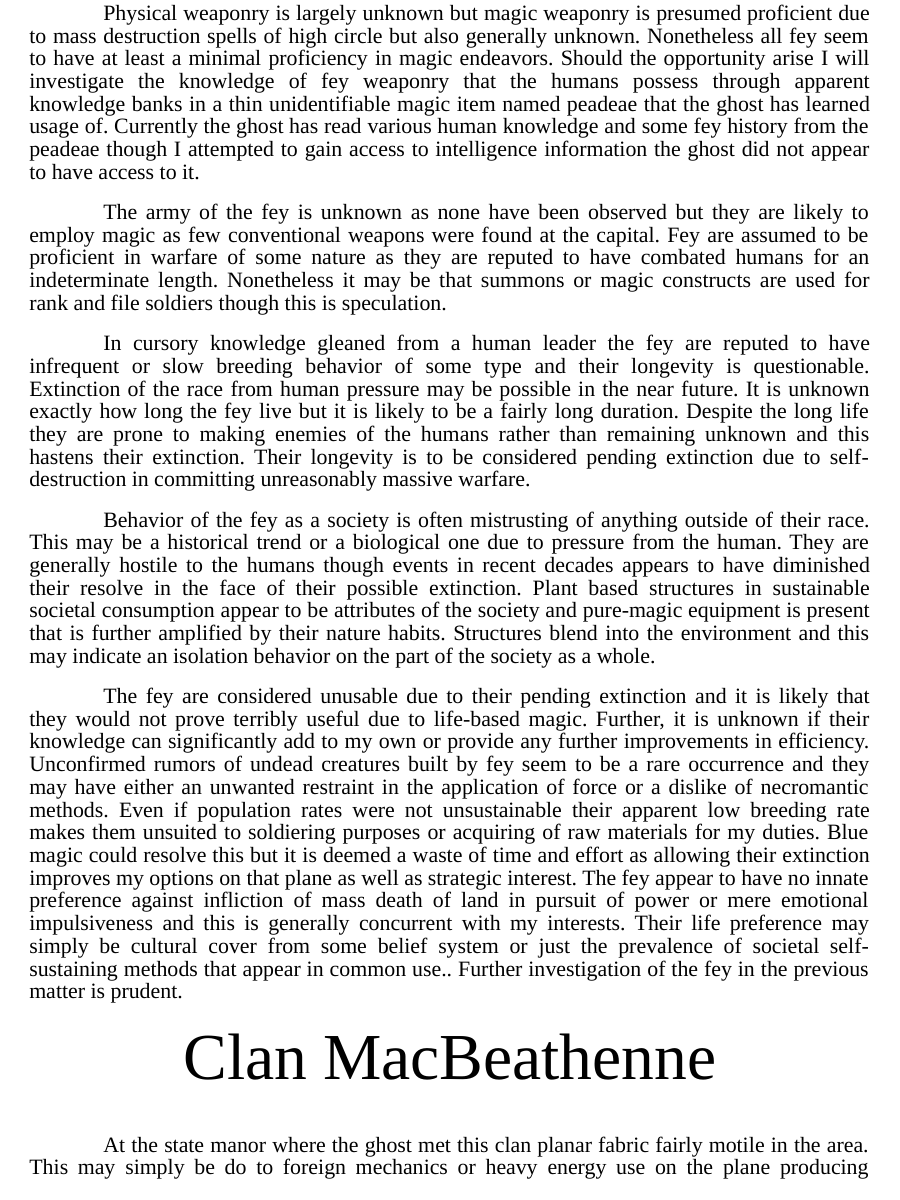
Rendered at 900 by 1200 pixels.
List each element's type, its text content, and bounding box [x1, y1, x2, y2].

text Behavior of the fey as a society is often mistrusting of anything outside of their race. This may be a historical trend or a biological one due to pressure from the human. They are generally hostile to the humans though events in recent decades appears to have diminished their resolve in the face of their possible extinction. Plant based structures in sustainable societal consumption appear to be attributes of the society and pure-magic equipment is present that is further amplified by their nature habits. Structures blend into the environment and this may indicate an isolation behavior on the part of the society as a whole. [29, 507, 871, 668]
text The fey are considered unusable due to their pending extinction and it is likely that they would not prove terribly useful due to life-based magic. Further, it is unknown if their knowledge can significantly add to my own or provide any further improvements in efficiency. Unconfirmed rumors of undead creatures built by fey seem to be a rare occurrence and they may have either an unwanted restraint in the application of force or a dislike of necromantic methods. Even if population rates were not unsustainable their apparent low breeding rate makes them unsuited to soldiering purposes or acquiring of raw materials for my duties. Blue magic could resolve this but it is deemed a waste of time and effort as allowing their extinction improves my options on that plane as well as strategic interest. The fey appear to have no innate preference against infliction of mass death of land in pursuit of power or mere emotional impulsiveness and this is generally concurrent with my interests. Their life preference may simply be cultural cover from some belief system or just the prevalence of societal self-sustaining methods that appear in common use.. Further investigation of the fey in the previous matter is prudent. [29, 683, 871, 1003]
text In cursory knowledge gleaned from a human leader the fey are reputed to have infrequent or slow breeding behavior of some type and their longevity is questionable. Extinction of the race from human pressure may be possible in the near future. It is unknown exactly how long the fey live but it is likely to be a fairly long duration. Despite the long life they are prone to making enemies of the humans rather than remaining unknown and this hastens their extinction. Their longevity is to be considered pending extinction due to self-destruction in committing unreasonably massive warfare. [29, 330, 871, 492]
text Physical weaponry is largely unknown but magic weaponry is presumed proficient due to mass destruction spells of high circle but also generally unknown. Nonetheless all fey seem to have at least a minimal proficiency in magic endeavors. Should the opportunity arise I will investigate the knowledge of fey weaponry that the humans possess through apparent knowledge banks in a thin unidentifiable magic item named peadeae that the ghost has learned usage of. Currently the ghost has read various human knowledge and some fey history from the peadeae though I attempted to gain access to intelligence information the ghost did not appear to have access to it. [29, 0, 871, 184]
subtitle Clan MacBeathenne [29, 1018, 871, 1094]
text The army of the fey is unknown as none have been observed but they are likely to employ magic as few conventional weapons were found at the capital. Fey are assumed to be proficient in warfare of some nature as they are reputed to have combated humans for an indeterminate length. Nonetheless it may be that summons or magic constructs are used for rank and file soldiers though this is speculation. [29, 199, 871, 315]
text At the state manor where the ghost met this clan planar fabric fairly motile in the area. This may simply be do to foreign mechanics or heavy energy use on the plane producing [29, 1132, 871, 1179]
